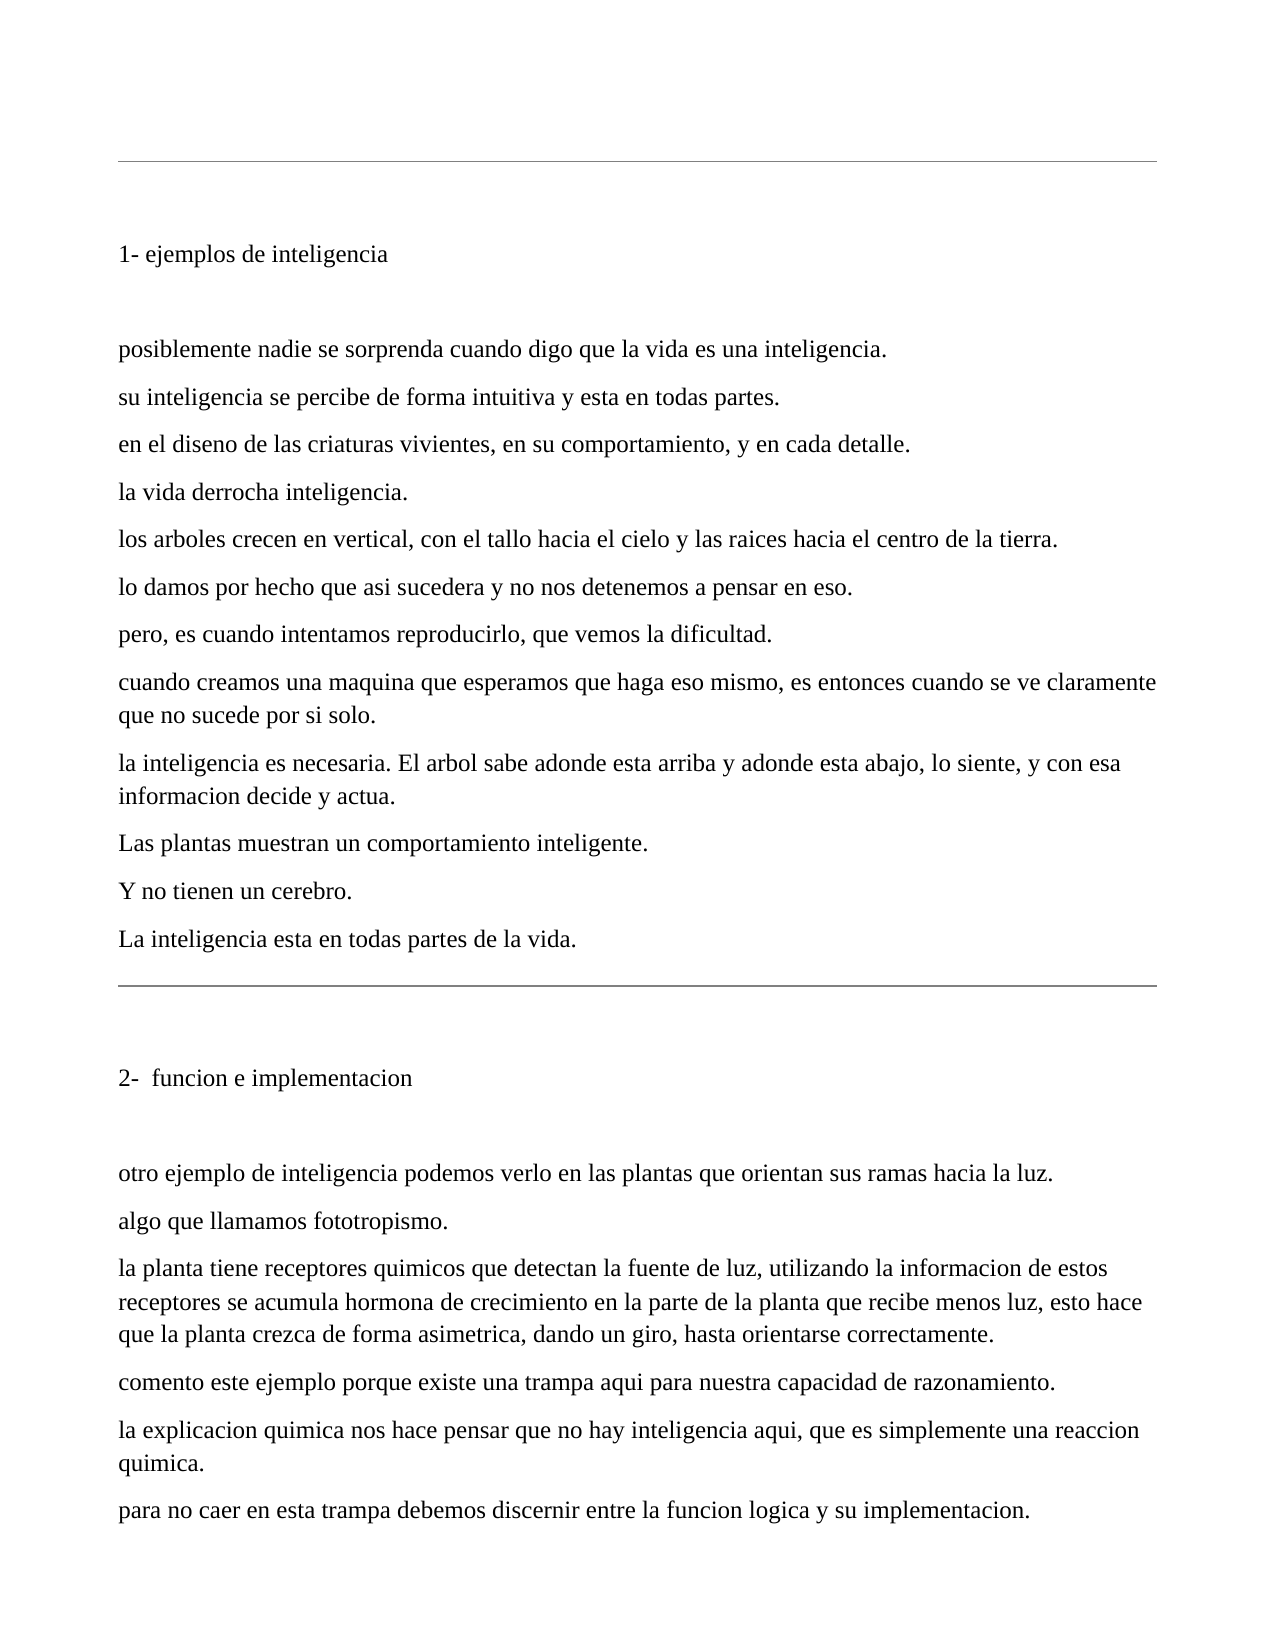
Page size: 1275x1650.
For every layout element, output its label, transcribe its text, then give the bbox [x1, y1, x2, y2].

text comento este ejemplo porque existe una trampa aqui para nuestra capacidad de razonamiento. [118, 1367, 1157, 1396]
text otro ejemplo de inteligencia podemos verlo en las plantas que orientan sus ramas hacia la luz. [118, 1158, 1157, 1187]
text los arboles crecen en vertical, con el tallo hacia el cielo y las raices hacia el centro de la tierra. [118, 524, 1157, 553]
text la inteligencia es necesaria. El arbol sabe adonde esta arriba y adonde esta abajo, lo siente, y con esa informacion decide y actua. [118, 748, 1157, 809]
text posiblemente nadie se sorprenda cuando digo que la vida es una inteligencia. [118, 334, 1157, 363]
text Las plantas muestran un comportamiento inteligente. [118, 828, 1157, 857]
text Y no tienen un cerebro. [118, 876, 1157, 905]
text para no caer en esta trampa debemos discernir entre la funcion logica y su implementacion. [118, 1495, 1157, 1524]
text pero, es cuando intentamos reproducirlo, que vemos la dificultad. [118, 619, 1157, 648]
text la planta tiene receptores quimicos que detectan la fuente de luz, utilizando la informacion de estos receptores se acumula hormona de crecimiento en la parte de la planta que recibe menos luz, esto hace que la planta crezca de forma asimetrica, dando un giro, hasta orientarse correctamente. [118, 1253, 1157, 1348]
text su inteligencia se percibe de forma intuitiva y esta en todas partes. [118, 382, 1157, 410]
text 2- funcion e implementacion [118, 1063, 1157, 1092]
text algo que llamamos fototropismo. [118, 1206, 1157, 1235]
text lo damos por hecho que asi sucedera y no nos detenemos a pensar en eso. [118, 572, 1157, 601]
text 1- ejemplos de inteligencia [118, 239, 1157, 267]
text la vida derrocha inteligencia. [118, 477, 1157, 506]
text en el diseno de las criaturas vivientes, en su comportamiento, y en cada detalle. [118, 429, 1157, 458]
text cuando creamos una maquina que esperamos que haga eso mismo, es entonces cuando se ve claramente que no sucede por si solo. [118, 667, 1157, 729]
text La inteligencia esta en todas partes de la vida. [118, 924, 1157, 952]
text la explicacion quimica nos hace pensar que no hay inteligencia aqui, que es simplemente una reaccion quimica. [118, 1415, 1157, 1477]
